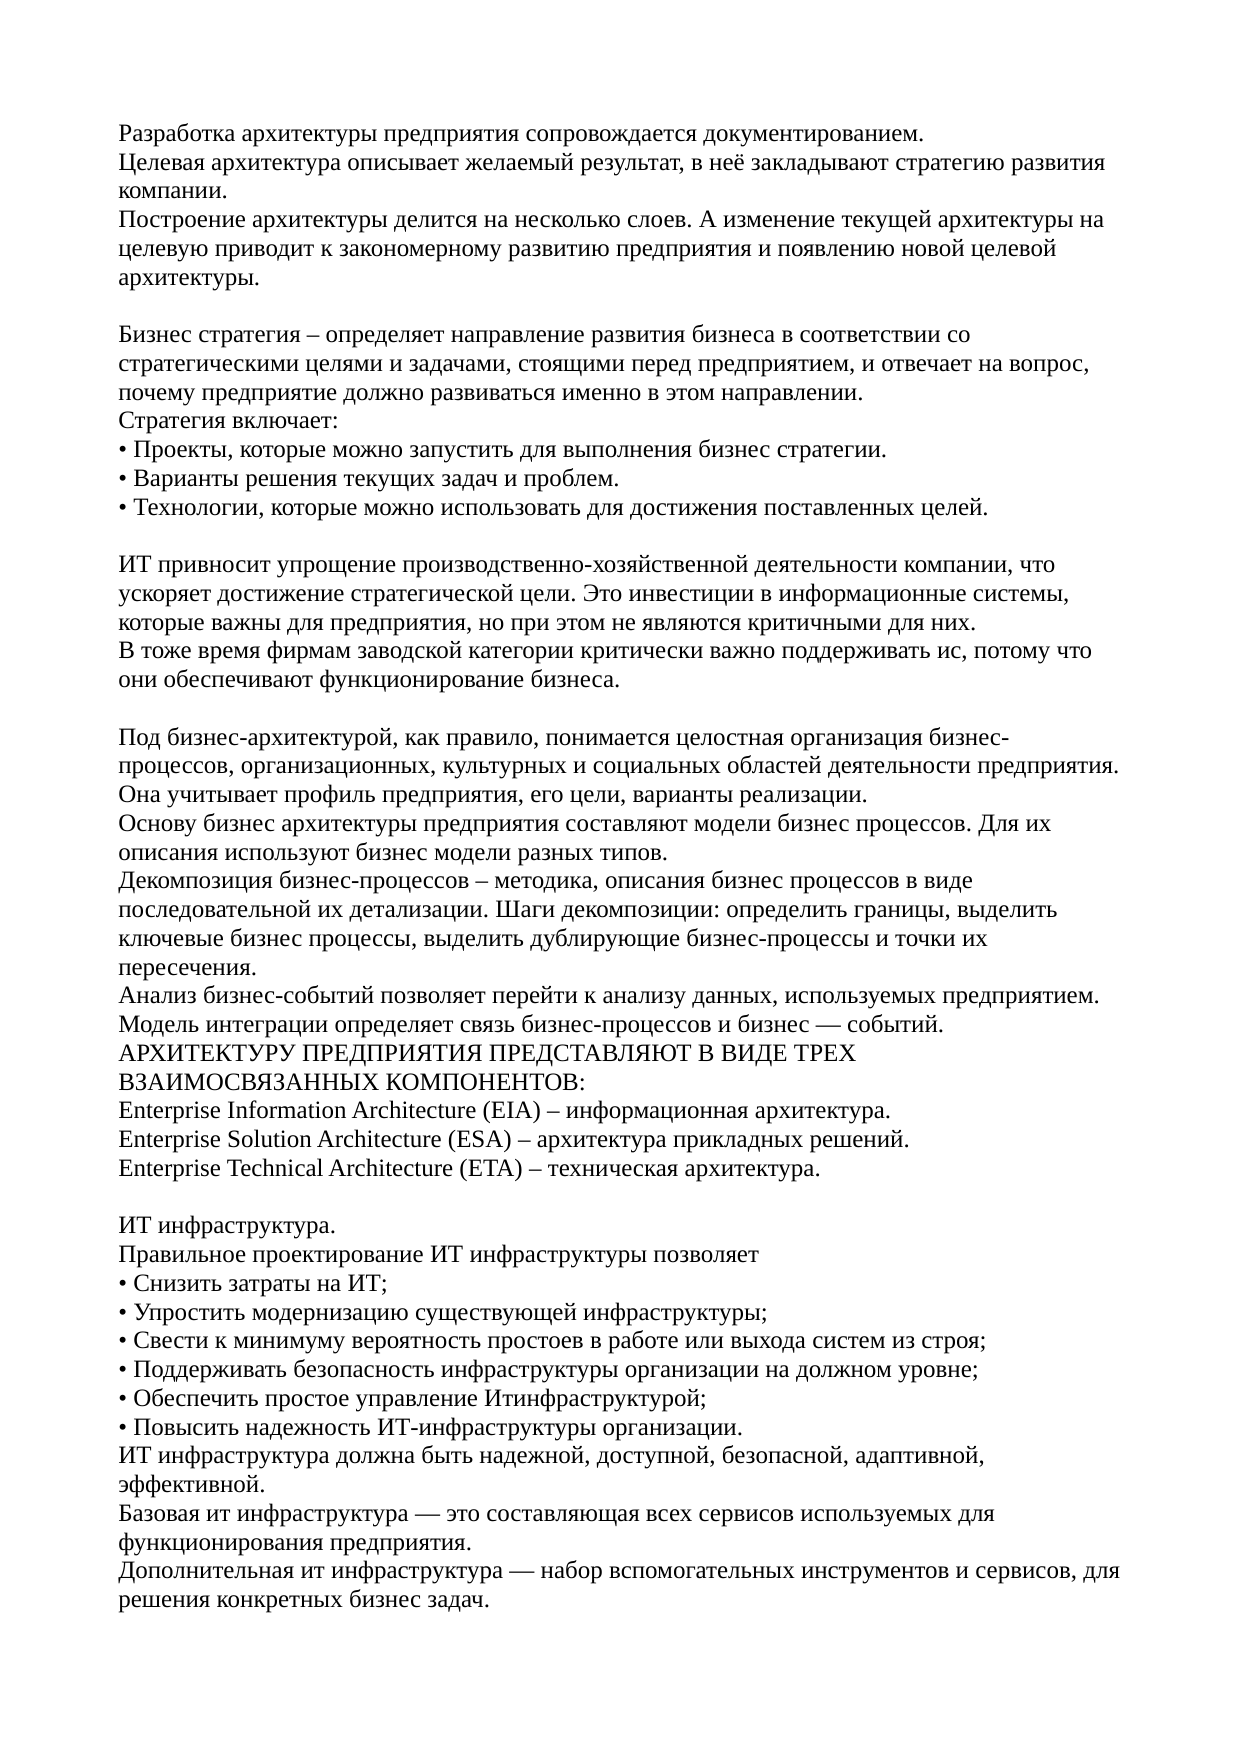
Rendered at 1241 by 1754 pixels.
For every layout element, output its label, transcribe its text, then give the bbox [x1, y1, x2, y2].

text • Упростить модернизацию существующей инфраструктуры; [118, 1297, 1122, 1326]
text Целевая архитектура описывает желаемый результат, в неё закладывают стратегию развития компании. [118, 147, 1122, 204]
text Под бизнес-архитектурой, как правило, понимается целостная организация бизнес-процессов, организационных, культурных и социальных областей деятельности предприятия. Она учитывает профиль предприятия, его цели, варианты реализации. [118, 722, 1122, 808]
text В тоже время фирмам заводской категории критически важно поддерживать ис, потому что они обеспечивают функционирование бизнеса. [118, 636, 1122, 693]
text • Снизить затраты на ИТ; [118, 1268, 1122, 1297]
text Enterprise Solution Architecture (ESA) – архитектура прикладных решений. [118, 1124, 1122, 1153]
text Декомпозиция бизнес-процессов – методика, описания бизнес процессов в виде последовательной их детализации. Шаги декомпозиции: определить границы, выделить ключевые бизнес процессы, выделить дублирующие бизнес-процессы и точки их пересечения. [118, 866, 1122, 981]
text Анализ бизнес-событий позволяет перейти к анализу данных, используемых предприятием. Модель интеграции определяет связь бизнес-процессов и бизнес — событий. [118, 981, 1122, 1038]
text ИТ привносит упрощение производственно-хозяйственной деятельности компании, что ускоряет достижение стратегической цели. Это инвестиции в информационные системы, которые важны для предприятия, но при этом не являются критичными для них. [118, 549, 1122, 636]
text • Свести к минимуму вероятность простоев в работе или выхода систем из строя; [118, 1326, 1122, 1354]
text Стратегия включает: [118, 406, 1122, 434]
text • Обеспечить простое управление Итинфраструктурой; [118, 1383, 1122, 1412]
text Дополнительная ит инфраструктура — набор вспомогательных инструментов и сервисов, для решения конкретных бизнес задач. [118, 1556, 1122, 1613]
text Enterprise Technical Architecture (ETA) – техническая архитектура. [118, 1153, 1122, 1182]
text Базовая ит инфраструктура — это составляющая всех сервисов используемых для функционирования предприятия. [118, 1498, 1122, 1556]
text • Проекты, которые можно запустить для выполнения бизнес стратегии. [118, 434, 1122, 463]
text Правильное проектирование ИТ инфраструктуры позволяет [118, 1239, 1122, 1268]
text АРХИТЕКТУРУ ПРЕДПРИЯТИЯ ПРЕДСТАВЛЯЮТ В ВИДЕ ТРЕХ ВЗАИМОСВЯЗАННЫХ КОМПОНЕНТОВ: [118, 1038, 1122, 1096]
text Бизнес стратегия – определяет направление развития бизнеса в соответствии со стратегическими целями и задачами, стоящими перед предприятием, и отвечает на вопрос, почему предприятие должно развиваться именно в этом направлении. [118, 319, 1122, 406]
text • Поддерживать безопасность инфраструктуры организации на должном уровне; [118, 1354, 1122, 1383]
text Enterprise Information Architecture (EIA) – информационная архитектура. [118, 1096, 1122, 1124]
text Построение архитектуры делится на несколько слоев. А изменение текущей архитектуры на целевую приводит к закономерному развитию предприятия и появлению новой целевой архитектуры. [118, 204, 1122, 291]
text Основу бизнес архитектуры предприятия составляют модели бизнес процессов. Для их описания используют бизнес модели разных типов. [118, 808, 1122, 866]
text Разработка архитектуры предприятия сопровождается документированием. [118, 118, 1122, 147]
text ИТ инфраструктура должна быть надежной, доступной, безопасной, адаптивной, эффективной. [118, 1441, 1122, 1498]
text • Технологии, которые можно использовать для достижения поставленных целей. [118, 492, 1122, 521]
text • Варианты решения текущих задач и проблем. [118, 463, 1122, 492]
text ИТ инфраструктура. [118, 1211, 1122, 1239]
text • Повысить надежность ИТ-инфраструктуры организации. [118, 1412, 1122, 1441]
